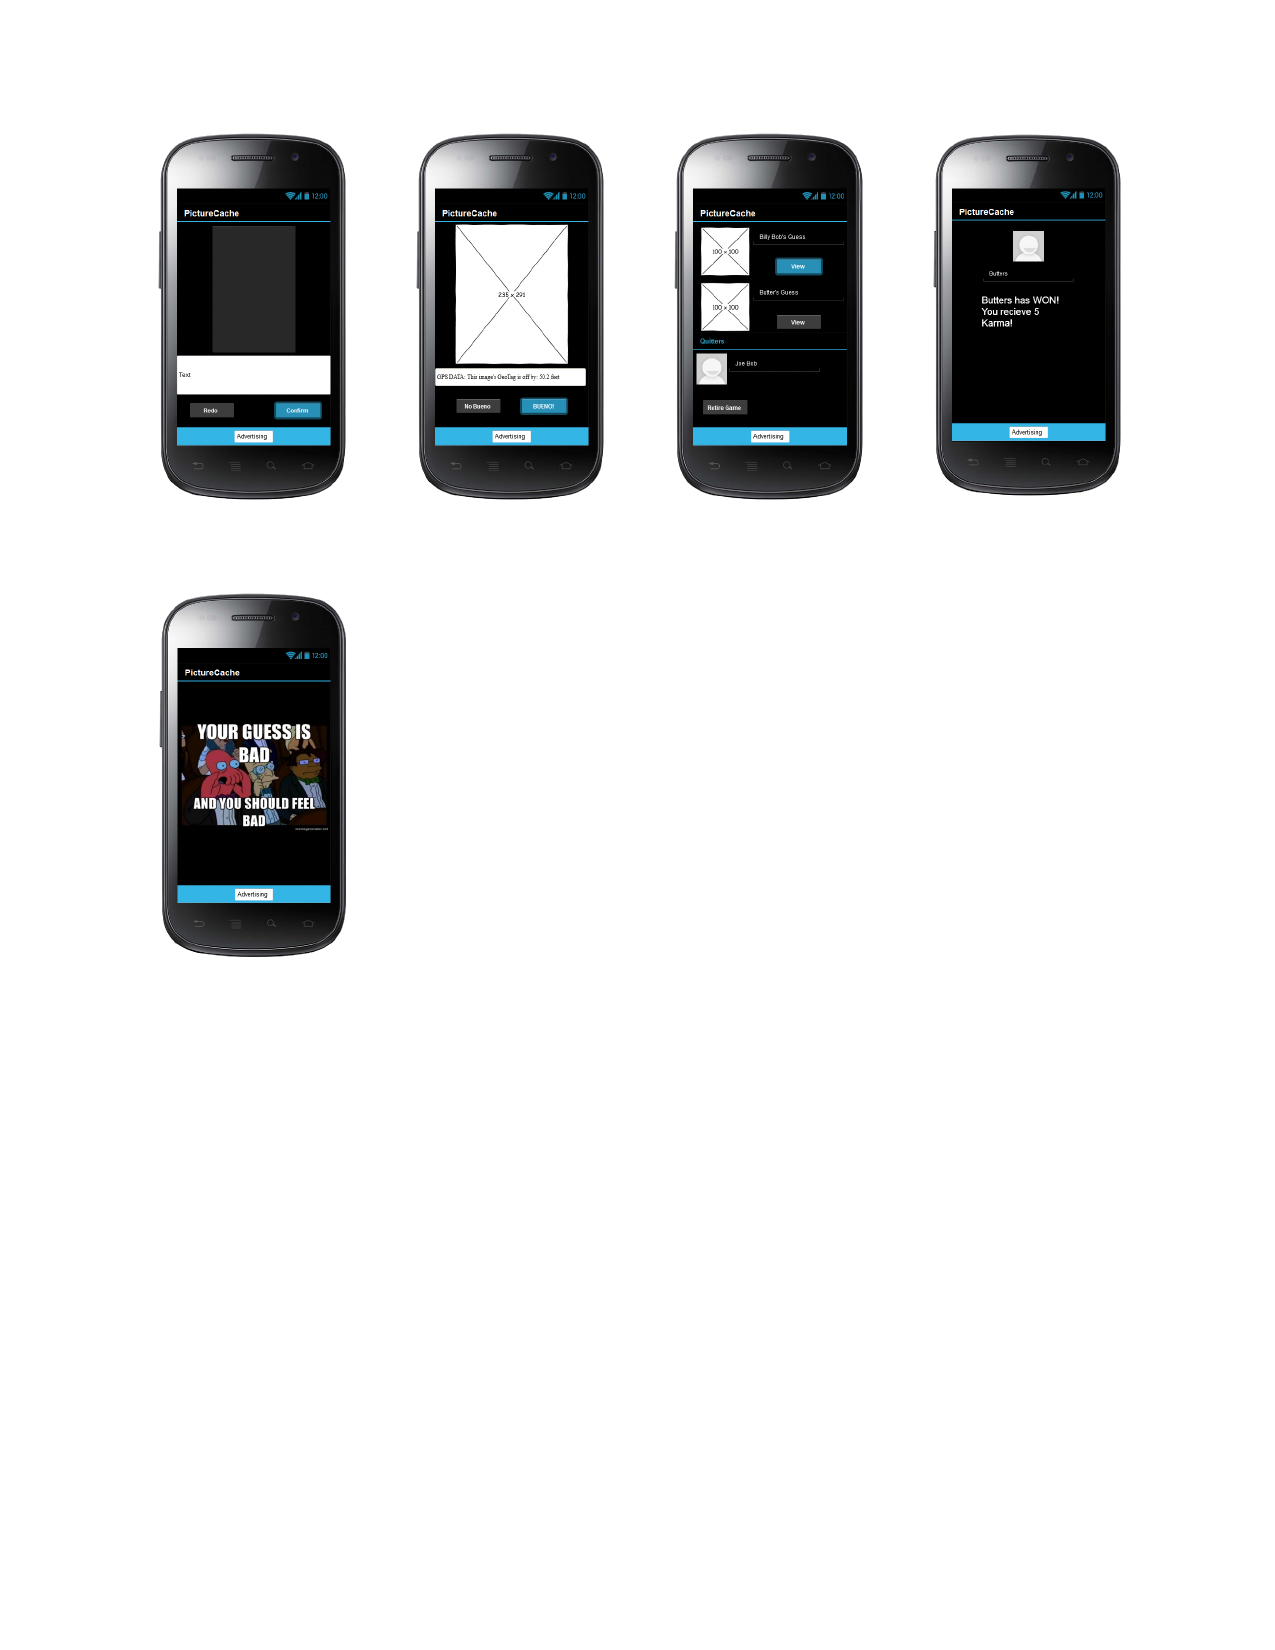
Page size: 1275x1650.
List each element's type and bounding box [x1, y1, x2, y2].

picture [120, 119, 1154, 1037]
